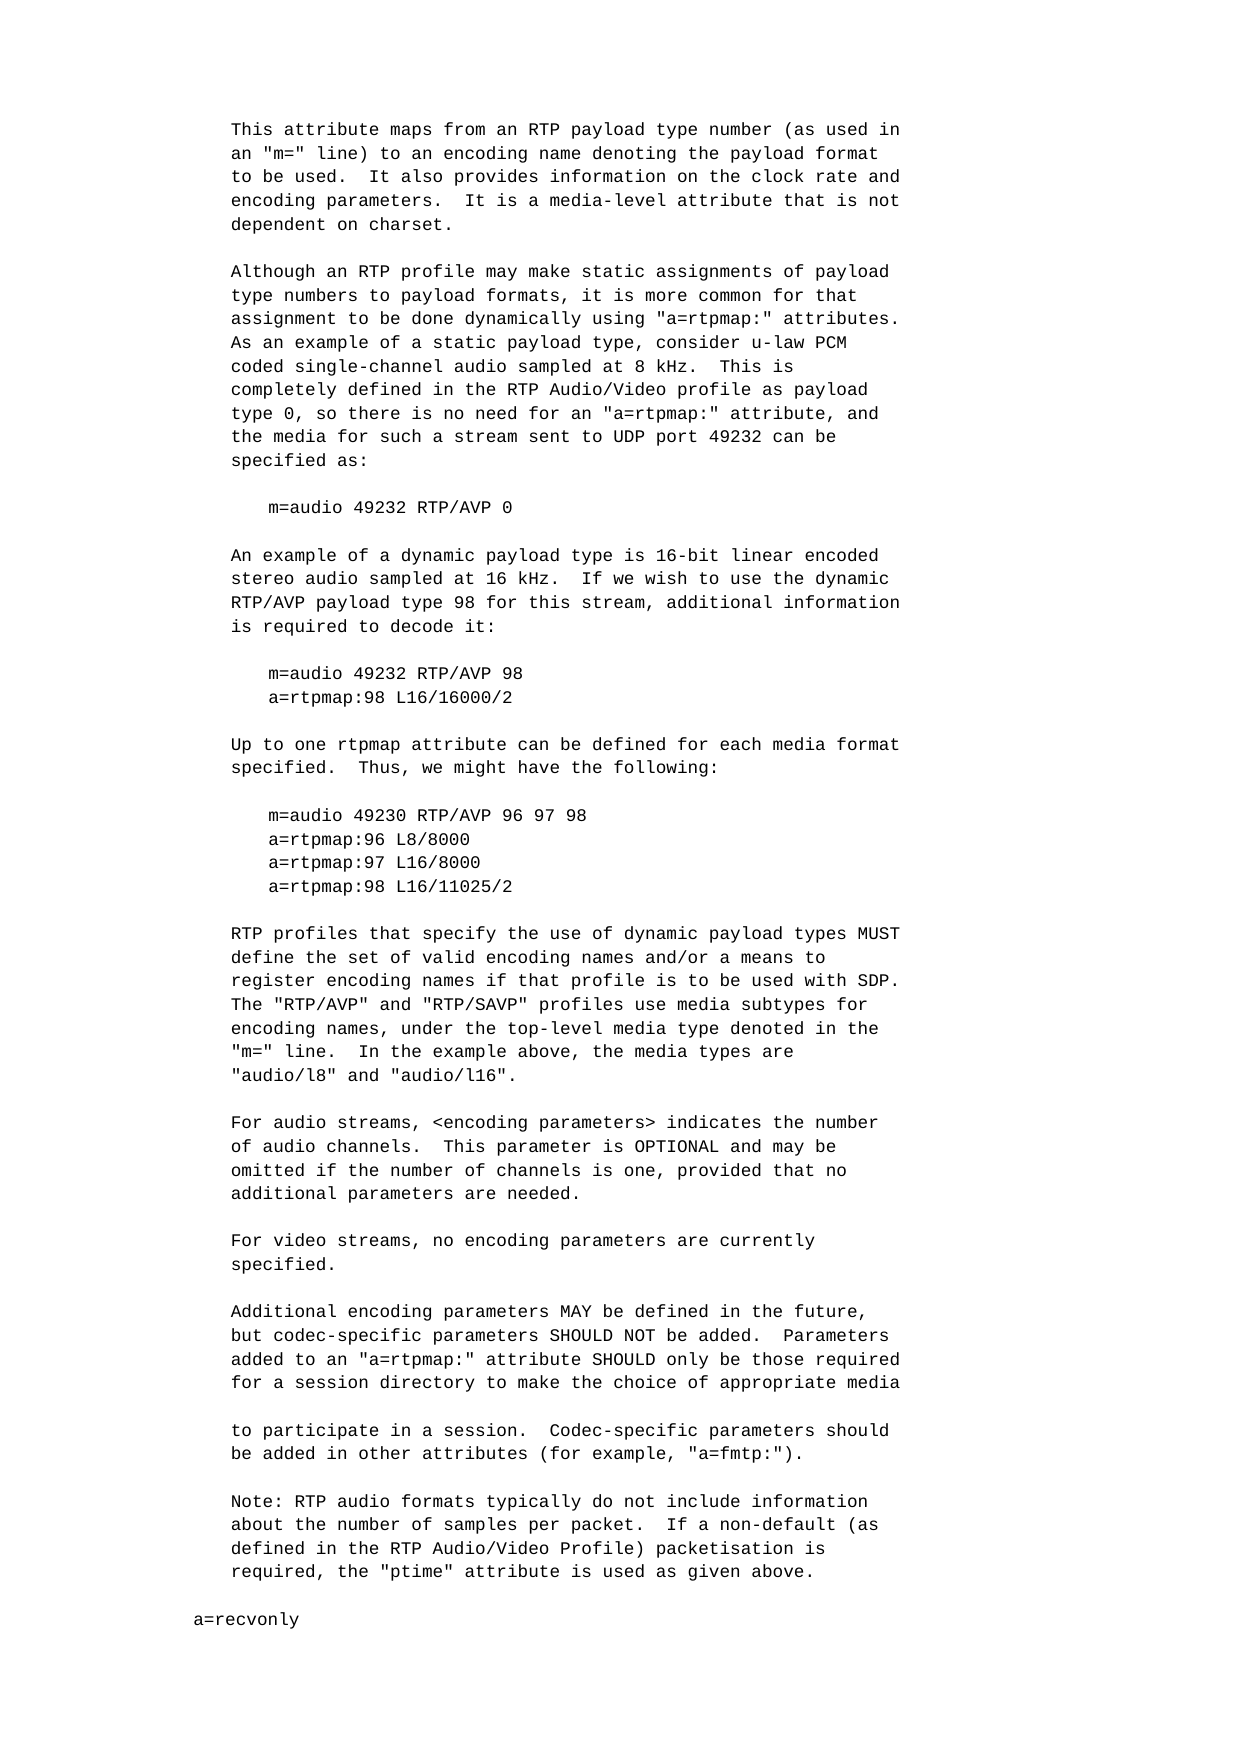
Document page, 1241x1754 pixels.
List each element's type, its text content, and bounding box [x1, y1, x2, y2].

text m=audio 49232 RTP/AVP 98 [118, 662, 1122, 686]
text stereo audio sampled at 16 kHz. If we wish to use the dynamic [118, 567, 1122, 591]
text be added in other attributes (for example, "a=fmtp:"). [118, 1442, 1122, 1466]
text defined in the RTP Audio/Video Profile) packetisation is [118, 1537, 1122, 1561]
text "audio/l8" and "audio/l16". [118, 1064, 1122, 1088]
text additional parameters are needed. [118, 1182, 1122, 1206]
text m=audio 49230 RTP/AVP 96 97 98 [118, 804, 1122, 827]
text assignment to be done dynamically using "a=rtpmap:" attributes. [118, 307, 1122, 331]
text This attribute maps from an RTP payload type number (as used in [118, 118, 1122, 142]
text RTP/AVP payload type 98 for this stream, additional information [118, 591, 1122, 615]
text of audio channels. This parameter is OPTIONAL and may be [118, 1135, 1122, 1158]
text to be used. It also provides information on the clock rate and [118, 165, 1122, 189]
text Up to one rtpmap attribute can be defined for each media format [118, 733, 1122, 757]
text For audio streams, <encoding parameters> indicates the number [118, 1111, 1122, 1135]
text As an example of a static payload type, consider u-law PCM [118, 331, 1122, 354]
text a=rtpmap:98 L16/16000/2 [118, 686, 1122, 709]
text coded single-channel audio sampled at 8 kHz. This is [118, 354, 1122, 378]
text Although an RTP profile may make static assignments of payload [118, 260, 1122, 284]
text type 0, so there is no need for an "a=rtpmap:" attribute, and [118, 402, 1122, 426]
text dependent on charset. [118, 213, 1122, 236]
text specified as: [118, 449, 1122, 473]
text encoding names, under the top-level media type denoted in the [118, 1017, 1122, 1040]
text added to an "a=rtpmap:" attribute SHOULD only be those required [118, 1348, 1122, 1371]
text Additional encoding parameters MAY be defined in the future, [118, 1300, 1122, 1324]
text specified. [118, 1253, 1122, 1277]
text m=audio 49232 RTP/AVP 0 [118, 496, 1122, 520]
text to participate in a session. Codec-specific parameters should [118, 1419, 1122, 1442]
text required, the "ptime" attribute is used as given above. [118, 1561, 1122, 1584]
text a=recvonly [118, 1608, 1122, 1631]
text omitted if the number of channels is one, provided that no [118, 1158, 1122, 1182]
text encoding parameters. It is a media-level attribute that is not [118, 189, 1122, 213]
text a=rtpmap:96 L8/8000 [118, 827, 1122, 851]
text specified. Thus, we might have the following: [118, 757, 1122, 780]
text An example of a dynamic payload type is 16-bit linear encoded [118, 544, 1122, 567]
text For video streams, no encoding parameters are currently [118, 1229, 1122, 1253]
text "m=" line. In the example above, the media types are [118, 1040, 1122, 1064]
text Note: RTP audio formats typically do not include information [118, 1489, 1122, 1513]
text for a session directory to make the choice of appropriate media [118, 1371, 1122, 1395]
text register encoding names if that profile is to be used with SDP. [118, 969, 1122, 993]
text completely defined in the RTP Audio/Video profile as payload [118, 378, 1122, 402]
text define the set of valid encoding names and/or a means to [118, 946, 1122, 969]
text a=rtpmap:97 L16/8000 [118, 851, 1122, 875]
text RTP profiles that specify the use of dynamic payload types MUST [118, 922, 1122, 946]
text a=rtpmap:98 L16/11025/2 [118, 875, 1122, 898]
text an "m=" line) to an encoding name denoting the payload format [118, 142, 1122, 165]
text the media for such a stream sent to UDP port 49232 can be [118, 426, 1122, 449]
text The "RTP/AVP" and "RTP/SAVP" profiles use media subtypes for [118, 993, 1122, 1017]
text but codec-specific parameters SHOULD NOT be added. Parameters [118, 1324, 1122, 1348]
text is required to decode it: [118, 615, 1122, 638]
text type numbers to payload formats, it is more common for that [118, 284, 1122, 307]
text about the number of samples per packet. If a non-default (as [118, 1513, 1122, 1537]
